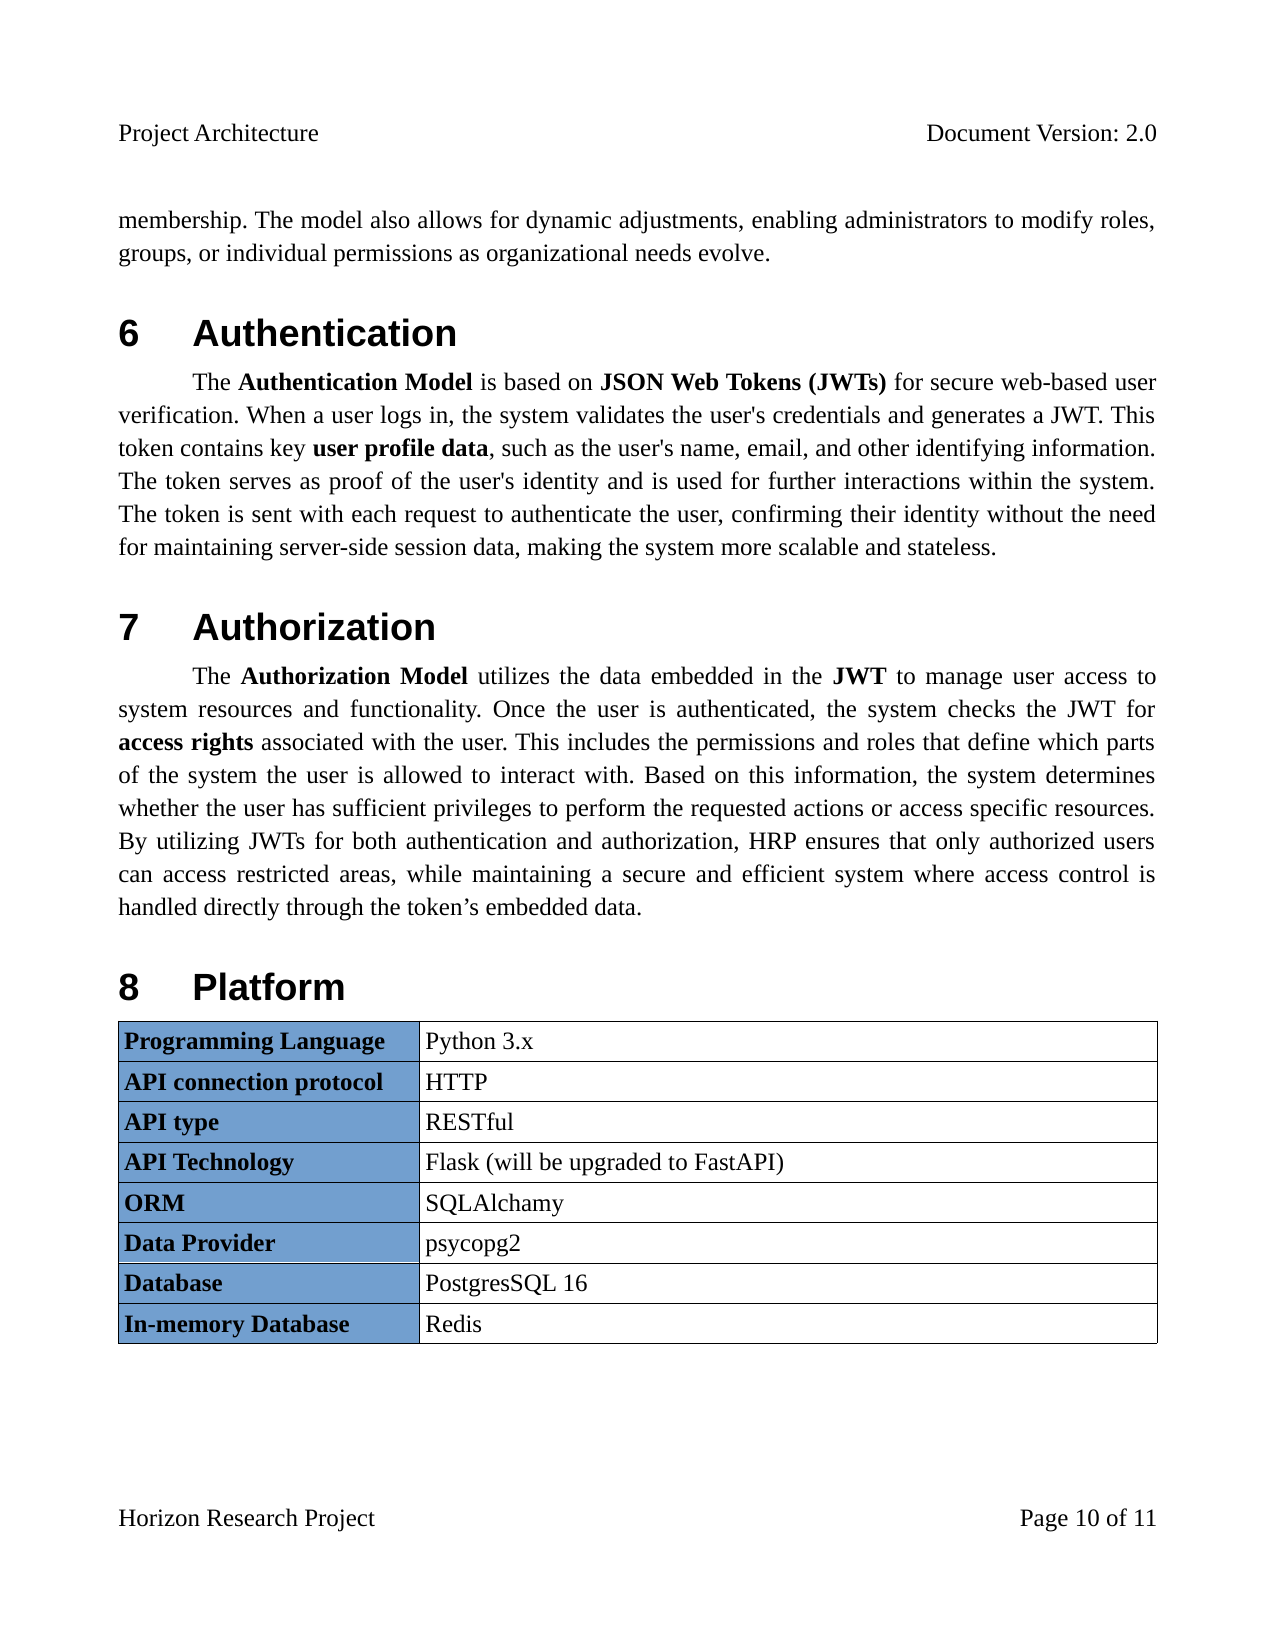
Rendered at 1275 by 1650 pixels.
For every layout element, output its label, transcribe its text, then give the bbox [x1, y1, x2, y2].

table_cell API type [119, 1102, 419, 1142]
table_cell Redis [420, 1304, 1157, 1343]
table_cell PostgresSQL 16 [420, 1264, 1157, 1303]
subtitle Authentication [118, 311, 1157, 354]
table_header Programming Language [119, 1022, 419, 1061]
table_cell HTTP [420, 1062, 1157, 1101]
table_cell Flask (will be upgraded to FastAPI) [420, 1143, 1157, 1182]
table_cell RESTful [420, 1102, 1157, 1142]
table_cell Database [119, 1264, 419, 1303]
text membership. The model also allows for dynamic adjustments, enabling administrators to modify roles, groups, or individual permissions as organizational needs evolve. [118, 205, 1157, 267]
table_cell SQLAlchamy [420, 1183, 1157, 1222]
table_cell In-memory Database [119, 1304, 419, 1343]
table_cell Data Provider [119, 1223, 419, 1262]
subtitle Platform [118, 964, 1157, 1008]
table_cell psycopg2 [420, 1223, 1157, 1262]
table_cell ORM [119, 1183, 419, 1222]
text The Authentication Model is based on JSON Web Tokens (JWTs) for secure web-based user verification. When a user logs in, the system validates the user's credentials and generates a JWT. This token contains key user profile data, such as the user's name, email, and other identifying information. The token serves as proof of the user's identity and is used for further interactions within the system. The token is sent with each request to authenticate the user, confirming their identity without the need for maintaining server-side session data, making the system more scalable and stateless. [118, 367, 1157, 561]
table_cell API Technology [119, 1143, 419, 1182]
table_cell API connection protocol [119, 1062, 419, 1101]
text The Authorization Model utilizes the data embedded in the JWT to manage user access to system resources and functionality. Once the user is authenticated, the system checks the JWT for access rights associated with the user. This includes the permissions and roles that define which parts of the system the user is allowed to interact with. Based on this information, the system determines whether the user has sufficient privileges to perform the requested actions or access specific resources. By utilizing JWTs for both authentication and authorization, HRP ensures that only authorized users can access restricted areas, while maintaining a secure and efficient system where access control is handled directly through the token’s embedded data. [118, 661, 1157, 921]
table_header Python 3.x [420, 1022, 1157, 1061]
subtitle Authorization [118, 604, 1157, 648]
